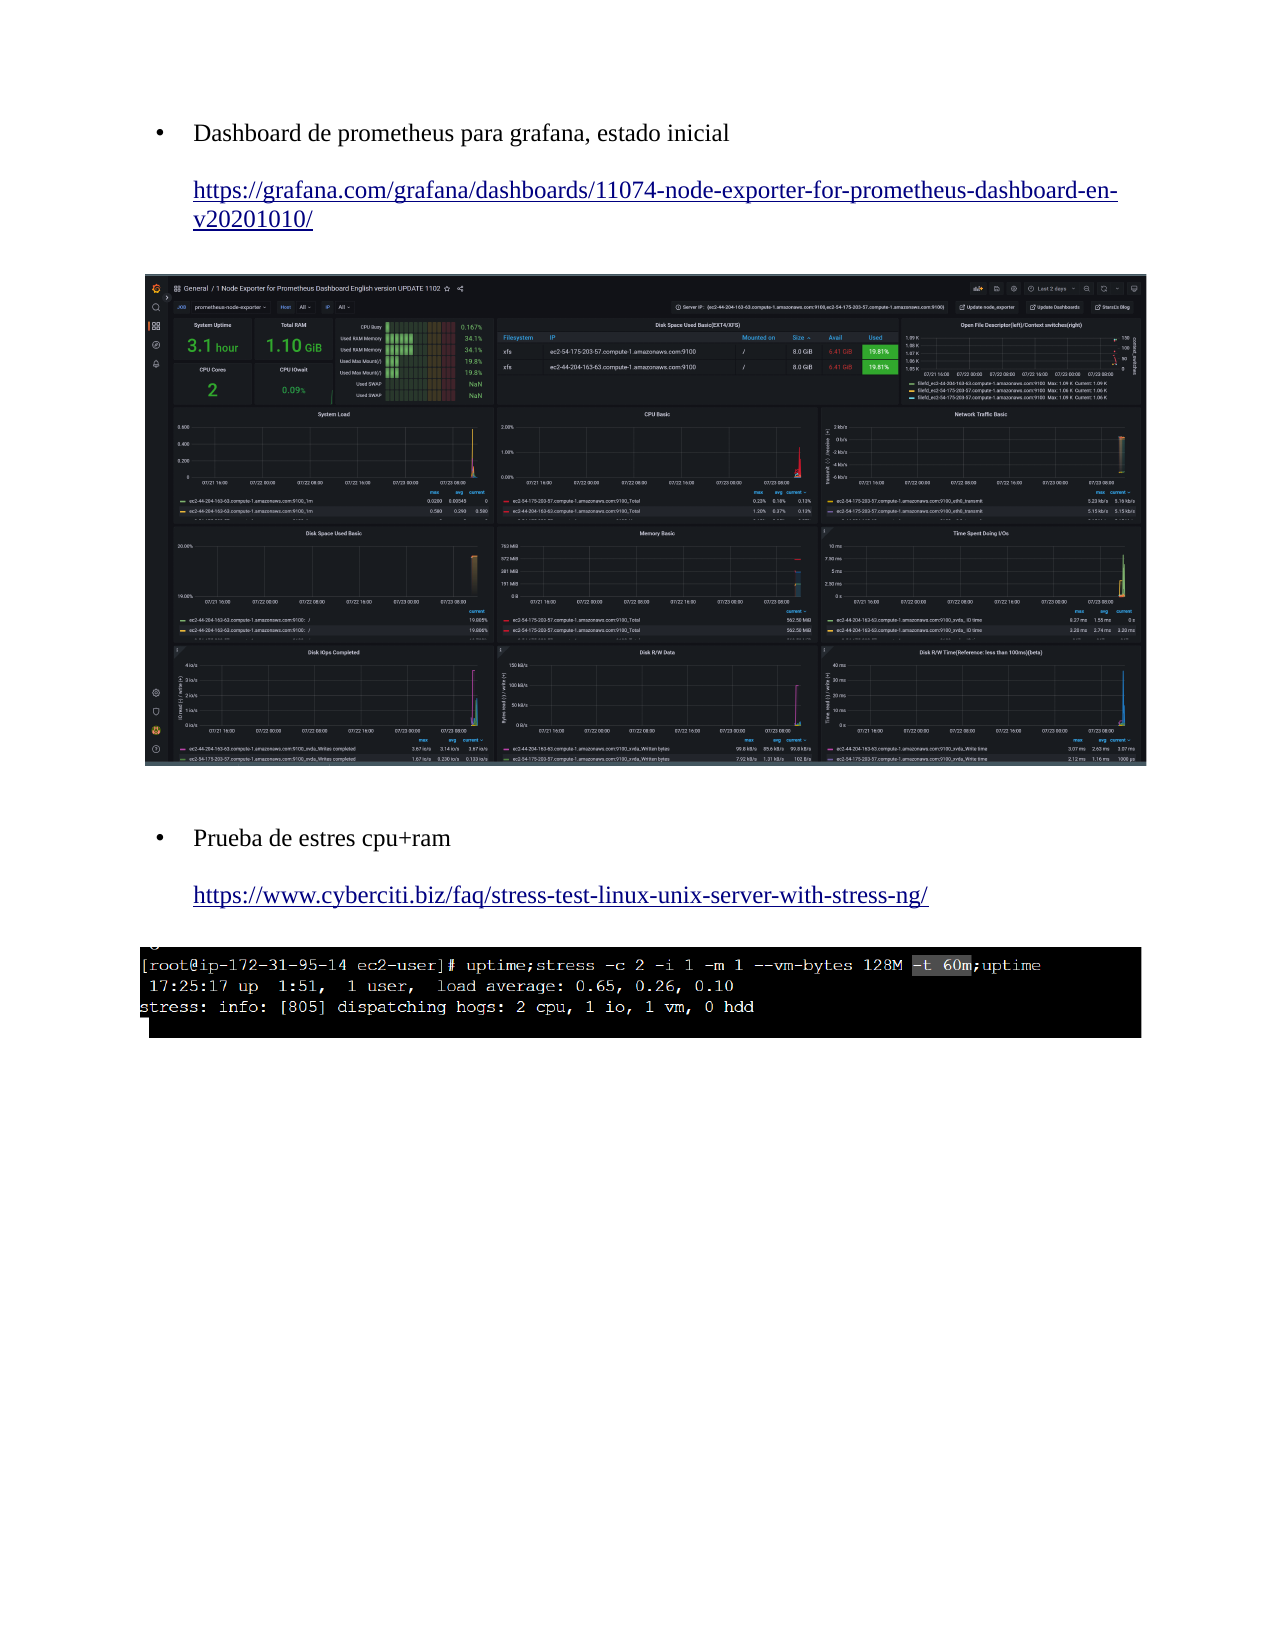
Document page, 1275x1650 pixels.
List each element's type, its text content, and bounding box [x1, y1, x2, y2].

picture [145, 274, 1147, 766]
list Prueba de estres cpu+ram https://www.cyberciti.biz/faq/stress-test-linux-unix-server-with-stress-ng/ [156, 823, 1157, 1095]
picture [140, 947, 1142, 1038]
list Dashboard de prometheus para grafana, estado inicial https://grafana.com/grafana/dashboards/11074-node-exporter-for-prometheus-dashboard-en-v20201010/ [156, 118, 1157, 823]
